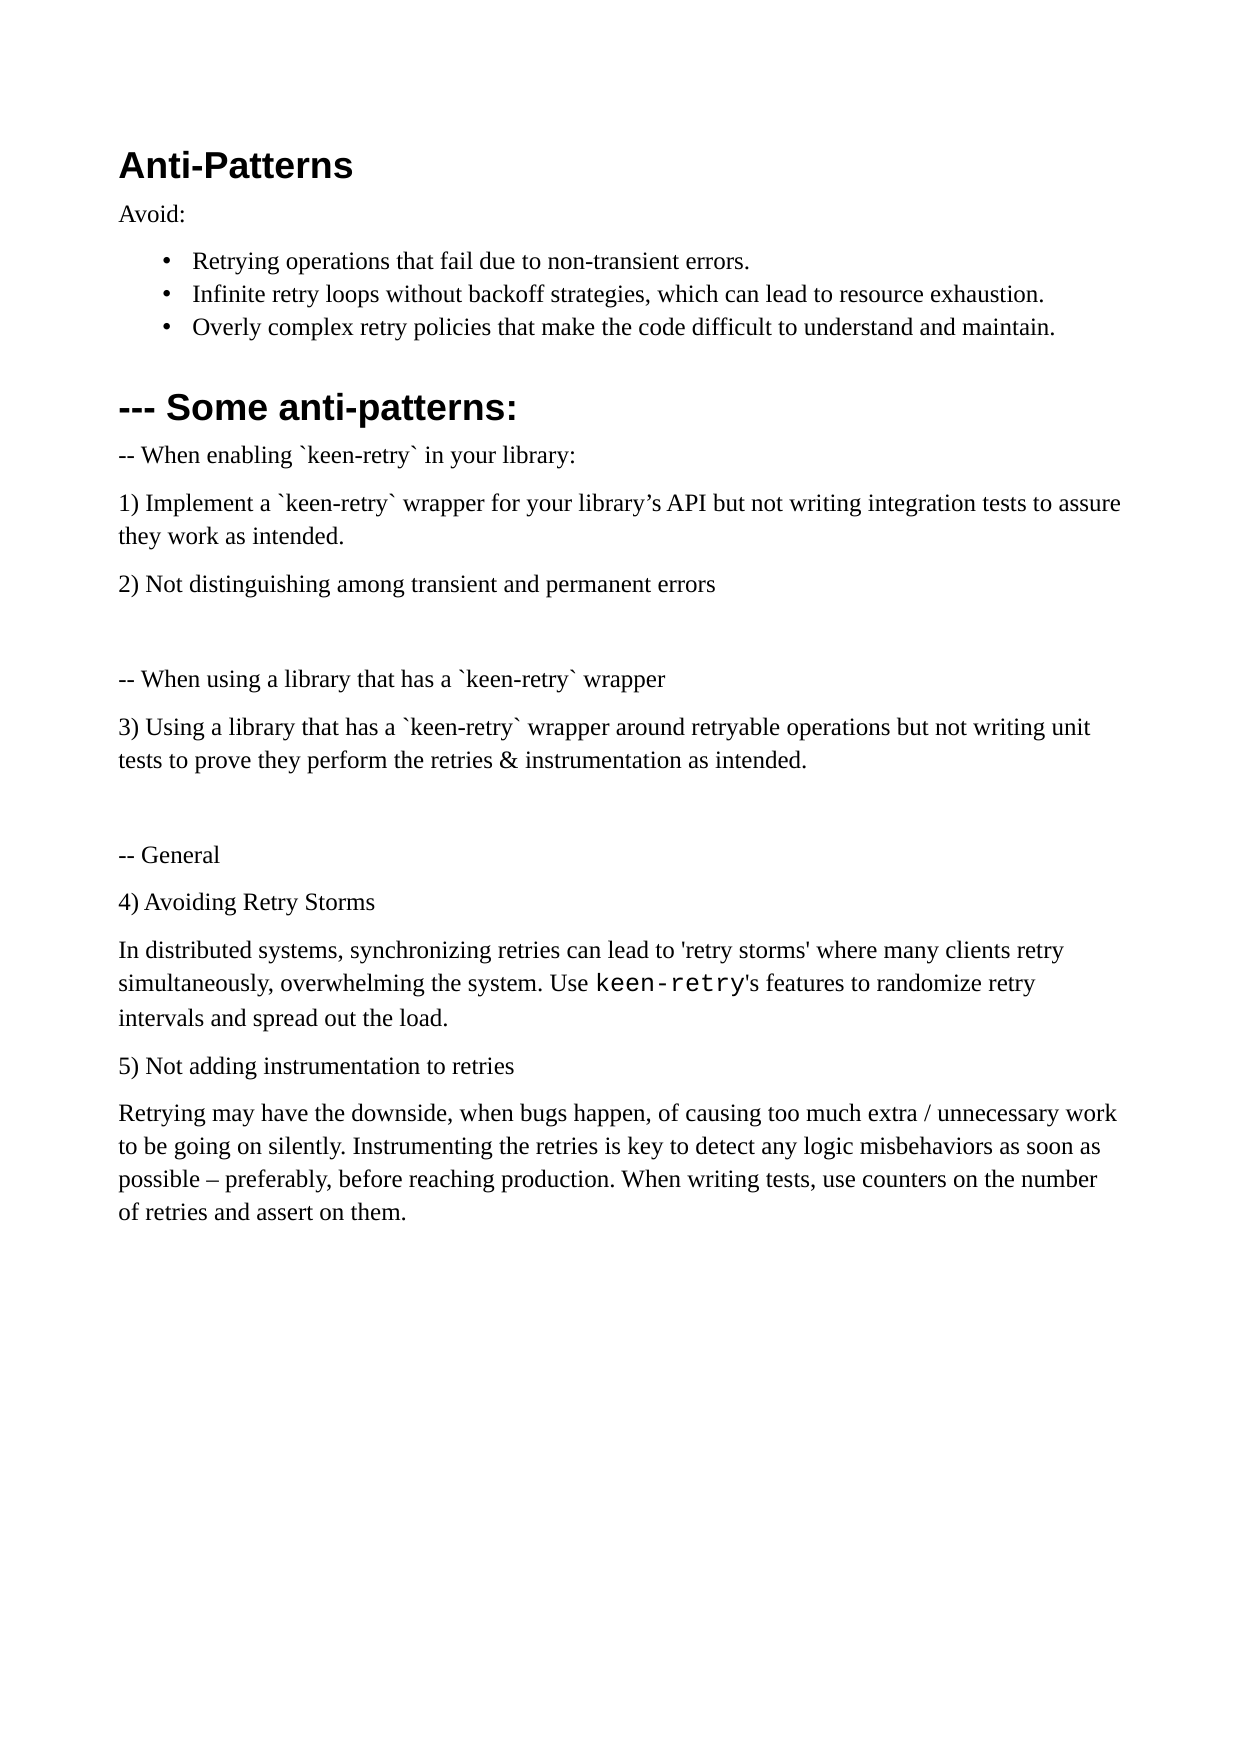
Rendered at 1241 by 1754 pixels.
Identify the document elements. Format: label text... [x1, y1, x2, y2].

subtitle Anti-Patterns [118, 143, 1122, 186]
text 4) Avoiding Retry Storms [118, 887, 1122, 916]
text 1) Implement a `keen-retry` wrapper for your library’s API but not writing integration tests to assure they work as intended. [118, 488, 1122, 550]
text -- General [118, 840, 1122, 869]
text In distributed systems, synchronizing retries can lead to 'retry storms' where many clients retry simultaneously, overwhelming the system. Use keen-retry's features to randomize retry intervals and spread out the load. [118, 935, 1122, 1032]
list Retrying operations that fail due to non-transient errors. [162, 246, 1122, 275]
text 5) Not adding instrumentation to retries [118, 1051, 1122, 1079]
list Overly complex retry policies that make the code difficult to understand and maintain. [162, 312, 1122, 341]
list Infinite retry loops without backoff strategies, which can lead to resource exhaustion. [162, 279, 1122, 308]
text Retrying may have the downside, when bugs happen, of causing too much extra / unnecessary work to be going on silently. Instrumenting the retries is key to detect any logic misbehaviors as soon as possible – preferably, before reaching production. When writing tests, use counters on the number of retries and assert on them. [118, 1098, 1122, 1226]
text -- When enabling `keen-retry` in your library: [118, 441, 1122, 469]
text Avoid: [118, 199, 1122, 227]
text 2) Not distinguishing among transient and permanent errors [118, 569, 1122, 598]
text -- When using a library that has a `keen-retry` wrapper [118, 664, 1122, 693]
text 3) Using a library that has a `keen-retry` wrapper around retryable operations but not writing unit tests to prove they perform the retries & instrumentation as intended. [118, 712, 1122, 773]
subtitle --- Some anti-patterns: [118, 385, 1122, 428]
